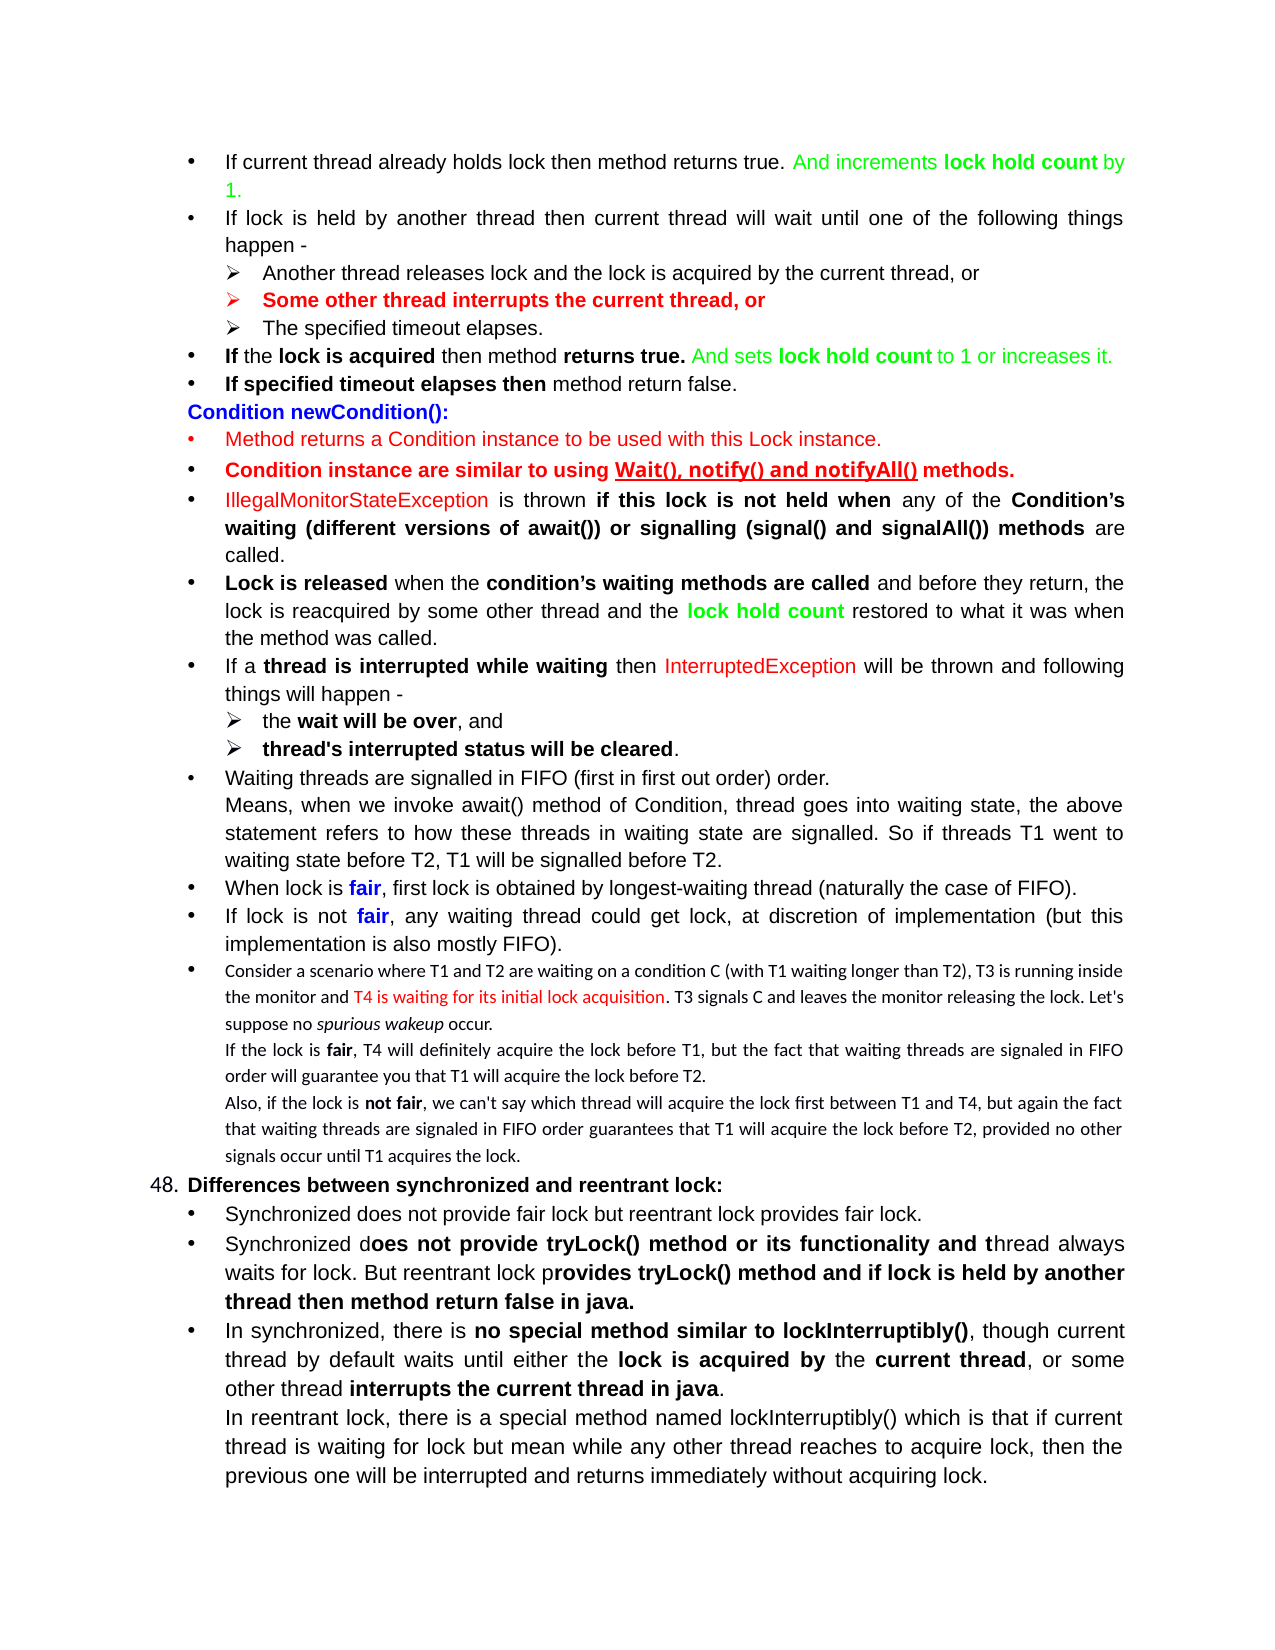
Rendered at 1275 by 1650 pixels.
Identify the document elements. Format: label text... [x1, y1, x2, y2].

list IllegalMonitorStateException is thrown if this lock is not held when any of the Condition’s waiting (different versions of await()) or signalling (signal() and signalAll()) methods are called. [187, 487, 1125, 567]
list Differences between synchronized and reentrant lock: [150, 1170, 1125, 1198]
list Means, when we invoke await() method of Condition, thread goes into waiting state, the above statement refers to how these threads in waiting state are signalled. So if threads T1 went to waiting state before T2, T1 will be signalled before T2. [187, 793, 1125, 872]
list Another thread releases lock and the lock is acquired by the current thread, or [225, 261, 1125, 285]
list thread's interrupted status will be cleared. [225, 737, 1125, 762]
list Some other thread interrupts the current thread, or [225, 288, 1125, 312]
list If the lock is fair, T4 will definitely acquire the lock before T1, but the fact that waiting threads are signaled in FIFO order will guarantee you that T1 will acquire the lock before T2. [187, 1038, 1125, 1088]
list If current thread already holds lock then method returns true. And increments lock hold count by 1. [187, 150, 1125, 202]
list In synchronized, there is no special method similar to lockInterruptibly(), though current thread by default waits until either the lock is acquired by the current thread, or some other thread interrupts the current thread in java. [187, 1317, 1125, 1401]
list If specified timeout elapses then method return false. [187, 372, 1125, 396]
list Also, if the lock is not fair, we can't say which thread will acquire the lock first between T1 and T4, but again the fact that waiting threads are signaled in FIFO order guarantees that T1 will acquire the lock before T2, provided no other signals occur until T1 acquires the lock. [187, 1091, 1125, 1167]
list The specified timeout elapses. [225, 316, 1125, 340]
list the wait will be over, and [225, 709, 1125, 733]
list Method returns a Condition instance to be used with this Lock instance. [187, 427, 1125, 451]
list If lock is not fair, any waiting thread could get lock, at discretion of implementation (but this implementation is also mostly FIFO). [187, 903, 1125, 956]
list Lock is released when the condition’s waiting methods are called and before they return, the lock is reacquired by some other thread and the lock hold count restored to what it was when the method was called. [187, 571, 1125, 650]
list If the lock is acquired then method returns true. And sets lock hold count to 1 or increases it. [187, 343, 1125, 368]
list Condition newCondition(): [150, 400, 1125, 424]
list When lock is fair, first lock is obtained by longest-waiting thread (naturally the case of FIFO). [187, 875, 1125, 900]
list Synchronized does not provide tryLock() method or its functionality and thread always waits for lock. But reentrant lock provides tryLock() method and if lock is held by another thread then method return false in java. [187, 1230, 1125, 1314]
list Waiting threads are signalled in FIFO (first in first out order) order. [187, 765, 1125, 789]
list Synchronized does not provide fair lock but reentrant lock provides fair lock. [187, 1202, 1125, 1227]
list If lock is held by another thread then current thread will wait until one of the following things happen - [187, 206, 1125, 257]
list Condition instance are similar to using Wait(), notify() and notifyAll() methods. [187, 455, 1125, 483]
list Consider a scenario where T1 and T2 are waiting on a condition C (with T1 waiting longer than T2), T3 is running inside the monitor and T4 is waiting for its initial lock acquisition. T3 signals C and leaves the monitor releasing the lock. Let's suppose no spurious wakeup occur. [187, 959, 1125, 1035]
list In reentrant lock, there is a special method named lockInterruptibly() which is that if current thread is waiting for lock but mean while any other thread reaches to acquire lock, then the previous one will be interrupted and returns immediately without acquiring lock. [187, 1404, 1125, 1488]
list If a thread is interrupted while waiting then InterruptedException will be thrown and following things will happen - [187, 653, 1125, 706]
